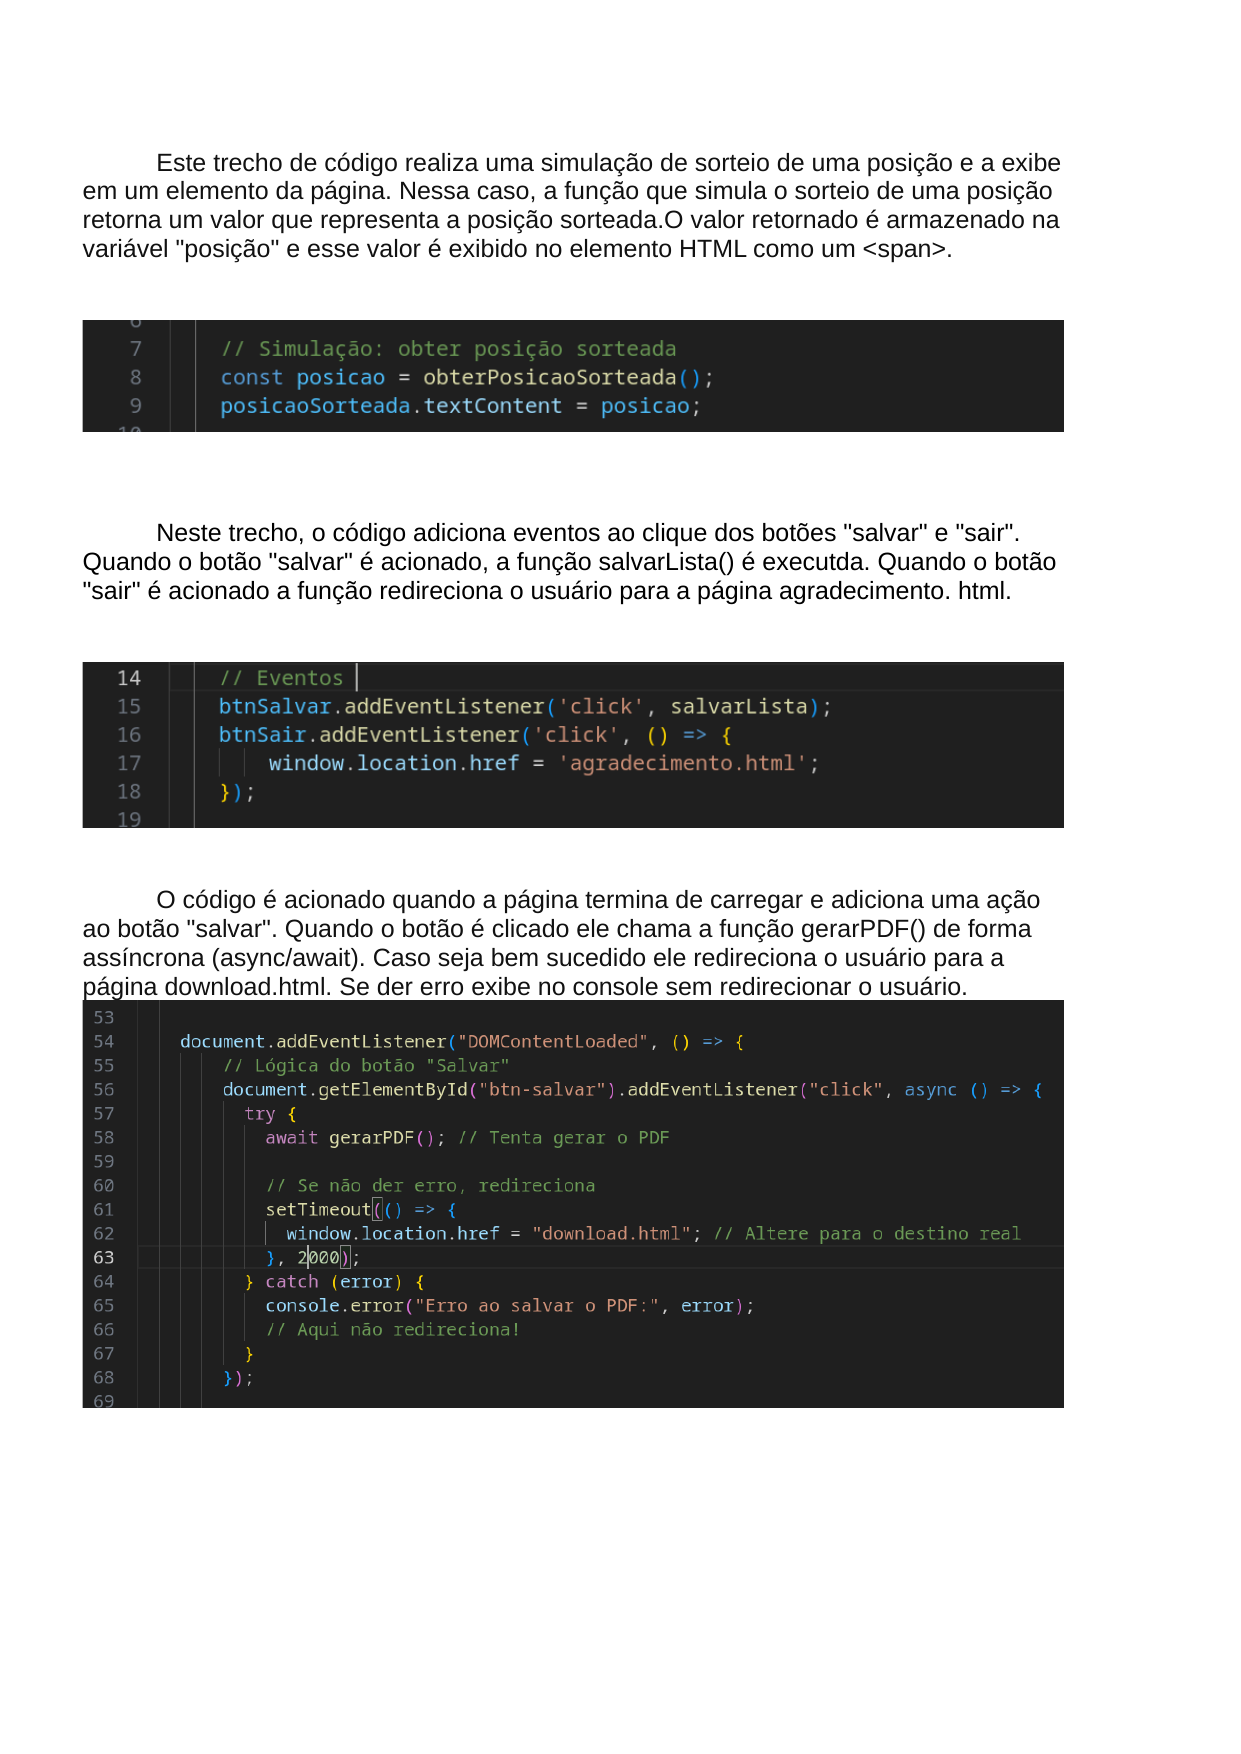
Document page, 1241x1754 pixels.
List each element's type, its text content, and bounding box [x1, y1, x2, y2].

text O código é acionado quando a página termina de carregar e adiciona uma ação ao botão "salvar". Quando o botão é clicado ele chama a função gerarPDF() de forma assíncrona (async/await). Caso seja bem sucedido ele redireciona o usuário para a página download.html. Se der erro exibe no console sem redirecionar o usuário. [82, 828, 1064, 1000]
picture [82, 662, 1064, 828]
picture [82, 1000, 1064, 1408]
text Neste trecho, o código adiciona eventos ao clique dos botões "salvar" e "sair". Quando o botão "salvar" é acionado, a função salvarLista() é executda. Quando o botão "sair" é acionado a função redireciona o usuário para a página agradecimento. html. [82, 432, 1064, 604]
picture [82, 320, 1064, 432]
text Este trecho de código realiza uma simulação de sorteio de uma posição e a exibe em um elemento da página. Nessa caso, a função que simula o sorteio de uma posição retorna um valor que representa a posição sorteada.O valor retornado é armazenado na variável "posição" e esse valor é exibido no elemento HTML como um <span>. [82, 148, 1064, 263]
